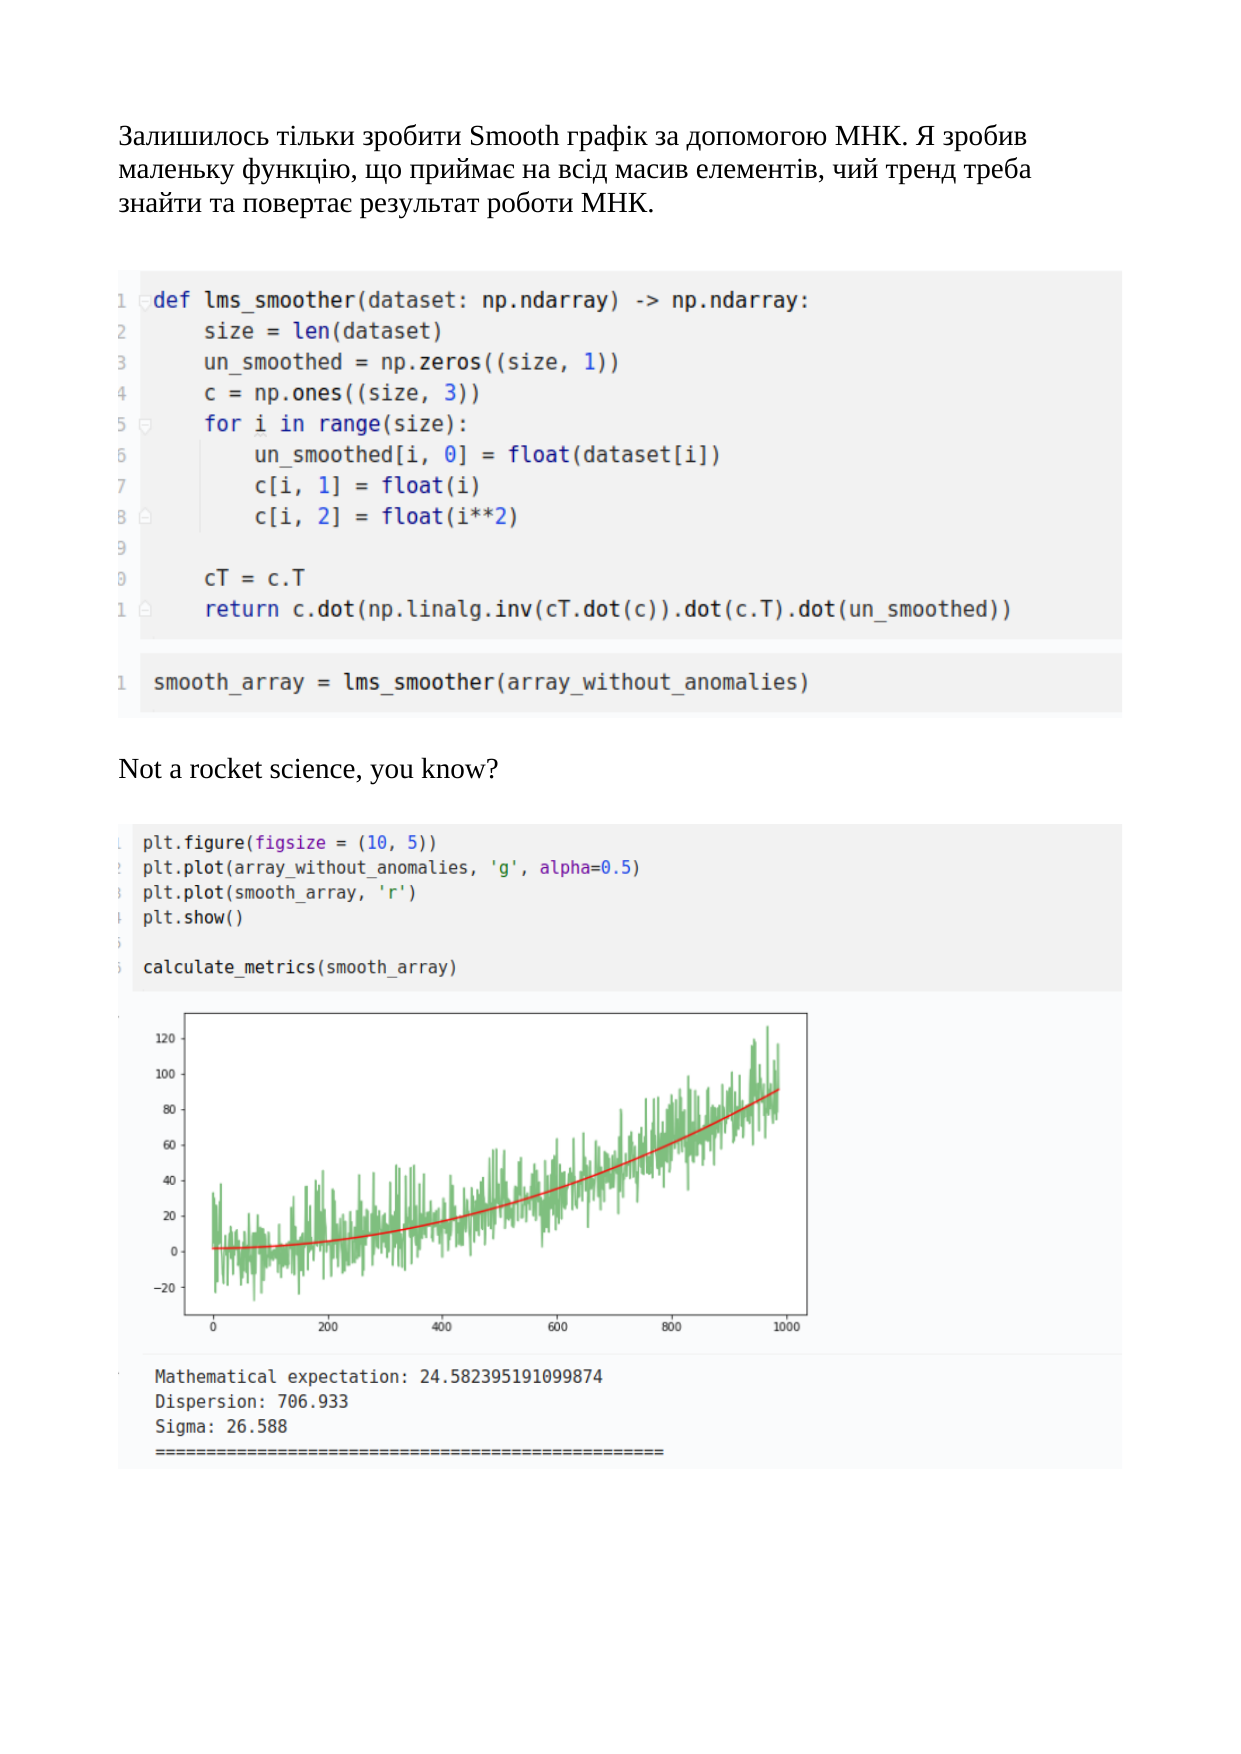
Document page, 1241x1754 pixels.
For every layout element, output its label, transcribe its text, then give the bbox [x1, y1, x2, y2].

picture [118, 270, 1123, 718]
text [118, 1469, 1122, 1602]
text Not a rocket science, you know? [118, 718, 1122, 819]
picture [118, 824, 1123, 1469]
text Залишилось тільки зробити Smooth графік за допомогою МНК. Я зробив маленьку функцію, що приймає на всід масив елементів, чий тренд треба знайти та повертає результат роботи МНК. [118, 118, 1122, 219]
